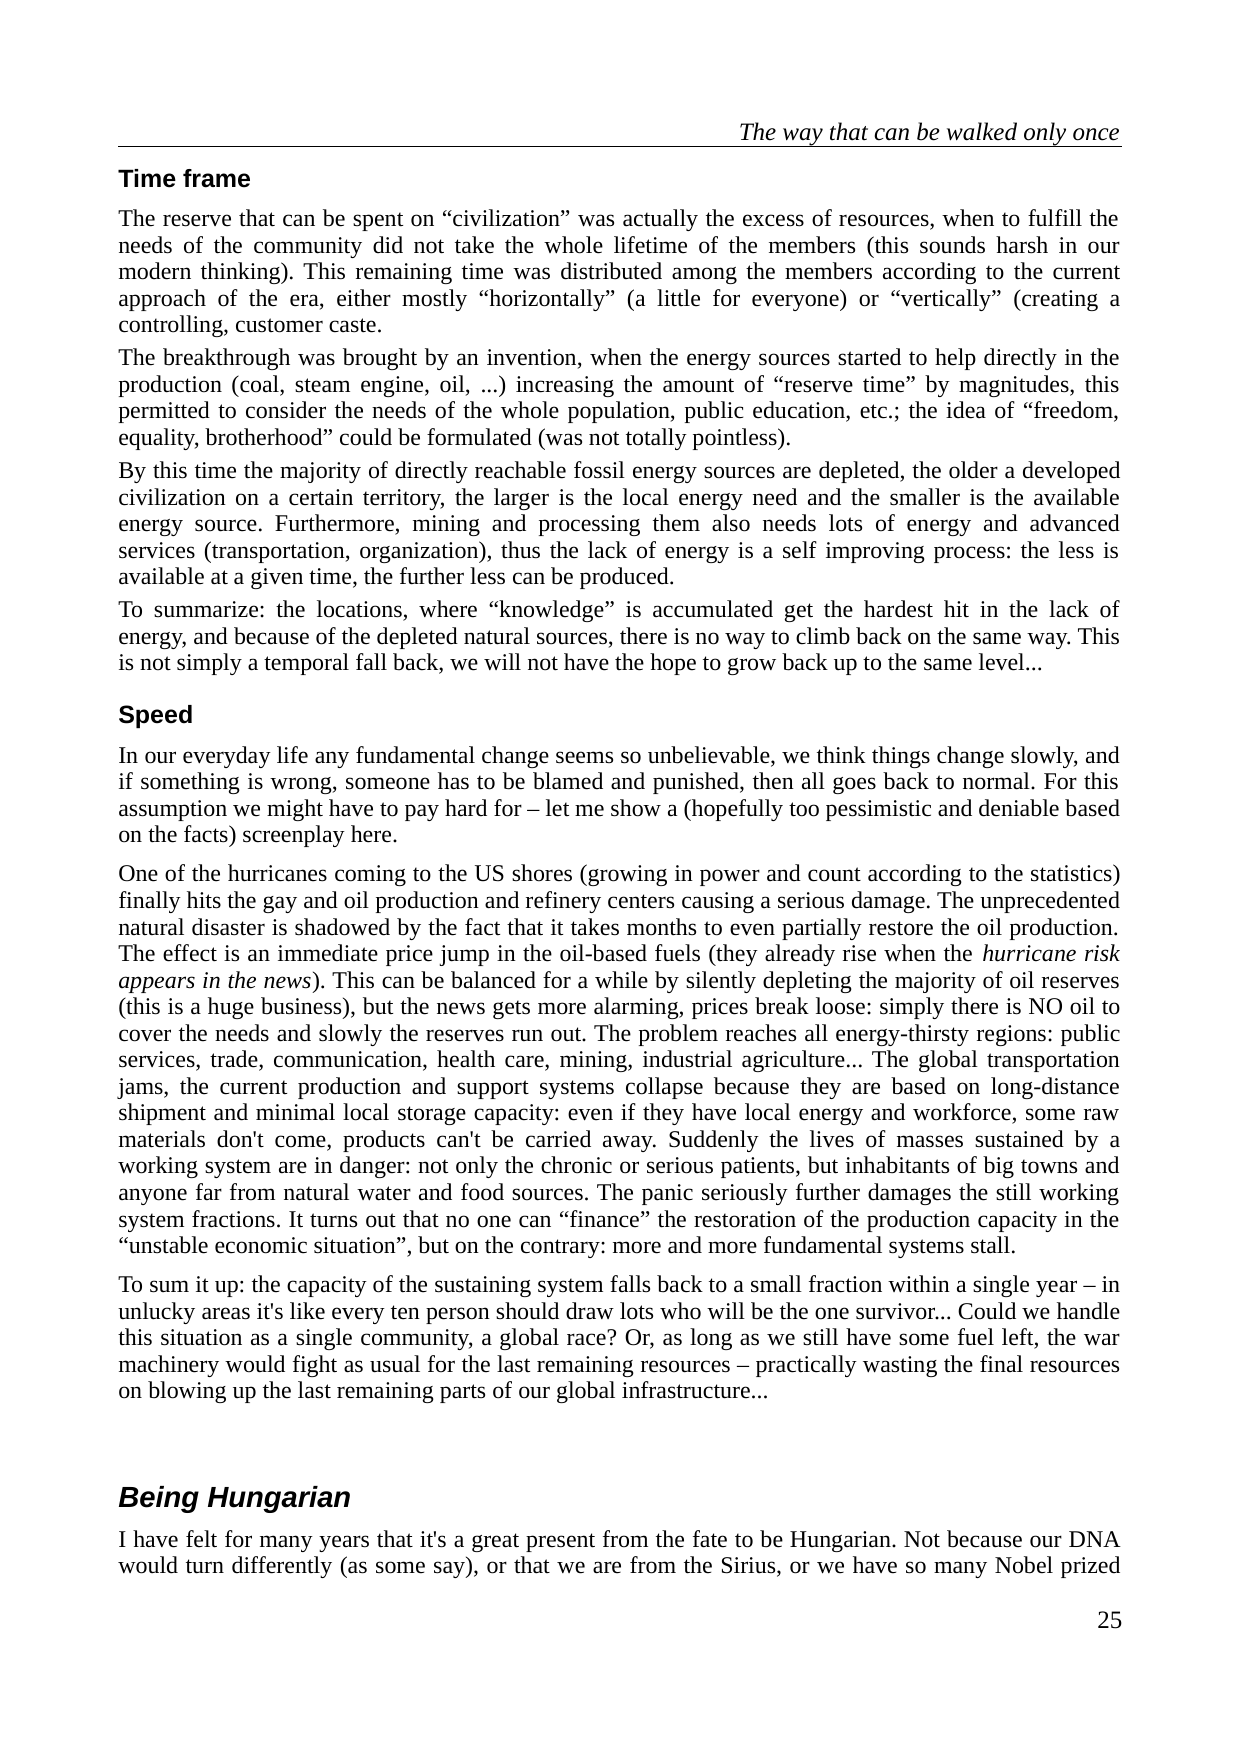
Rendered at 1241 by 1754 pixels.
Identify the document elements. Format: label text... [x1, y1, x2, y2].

text I have felt for many years that it's a great present from the fate to be Hungarian. Not because our DNA would turn differently (as some say), or that we are from the Sirius, or we have so many Nobel prized [118, 1526, 1122, 1579]
text The reserve that can be spent on “civilization” was actually the excess of resources, when to fulfill the needs of the community did not take the whole lifetime of the members (this sounds harsh in our modern thinking). This remaining time was distributed among the members according to the current approach of the era, either mostly “horizontally” (a little for everyone) or “vertically” (creating a controlling, customer caste. [118, 205, 1122, 338]
text The breakthrough was brought by an invention, when the energy sources started to help directly in the production (coal, steam engine, oil, ...) increasing the amount of “reserve time” by magnitudes, this permitted to consider the needs of the whole population, public education, etc.; the idea of “freedom, equality, brotherhood” could be formulated (was not totally pointless). [118, 344, 1122, 451]
text By this time the majority of directly reachable fossil energy sources are depleted, the older a developed civilization on a certain territory, the larger is the local energy need and the smaller is the available energy source. Furthermore, mining and processing them also needs lots of energy and advanced services (transportation, organization), thus the lack of energy is a self improving process: the less is available at a given time, the further less can be produced. [118, 457, 1122, 590]
subtitle Speed [118, 701, 1122, 729]
text One of the hurricanes coming to the US shores (growing in power and count according to the statistics) finally hits the gay and oil production and refinery centers causing a serious damage. The unprecedented natural disaster is shadowed by the fact that it takes months to even partially restore the oil production. The effect is an immediate price jump in the oil-based fuels (they already rise when the hurricane risk appears in the news). This can be balanced for a while by silently depleting the majority of oil reserves (this is a huge business), but the news gets more alarming, prices break loose: simply there is NO oil to cover the needs and slowly the reserves run out. The problem reaches all energy-thirsty regions: public services, trade, communication, health care, mining, industrial agriculture... The global transportation jams, the current production and support systems collapse because they are based on long-distance shipment and minimal local storage capacity: even if they have local energy and workforce, some raw materials don't come, products can't be carried away. Suddenly the lives of masses sustained by a working system are in danger: not only the chronic or serious patients, but inhabitants of big towns and anyone far from natural water and food sources. The panic seriously further damages the still working system fractions. It turns out that no one can “finance” the restoration of the production capacity in the “unstable economic situation”, but on the contrary: more and more fundamental systems stall. [118, 860, 1122, 1259]
subtitle Being Hungarian [118, 1481, 1122, 1513]
text In our everyday life any fundamental change seems so unbelievable, we think things change slowly, and if something is wrong, someone has to be blamed and punished, then all goes back to normal. For this assumption we might have to pay hard for – let me show a (hopefully too pessimistic and deniable based on the facts) screenplay here. [118, 742, 1122, 848]
subtitle Time frame [118, 165, 1122, 193]
text To summarize: the locations, where “knowledge” is accumulated get the hardest hit in the lack of energy, and because of the depleted natural sources, there is no way to climb back on the same way. This is not simply a temporal fall back, we will not have the hope to grow back up to the same level... [118, 596, 1122, 676]
text To sum it up: the capacity of the sustaining system falls back to a small fraction within a single year – in unlucky areas it's like every ten person should draw lots who will be the one survivor... Could we handle this situation as a single community, a global race? Or, as long as we still have some fuel left, the war machinery would fight as usual for the last remaining resources – practically wasting the final resources on blowing up the last remaining parts of our global infrastructure... [118, 1271, 1122, 1404]
